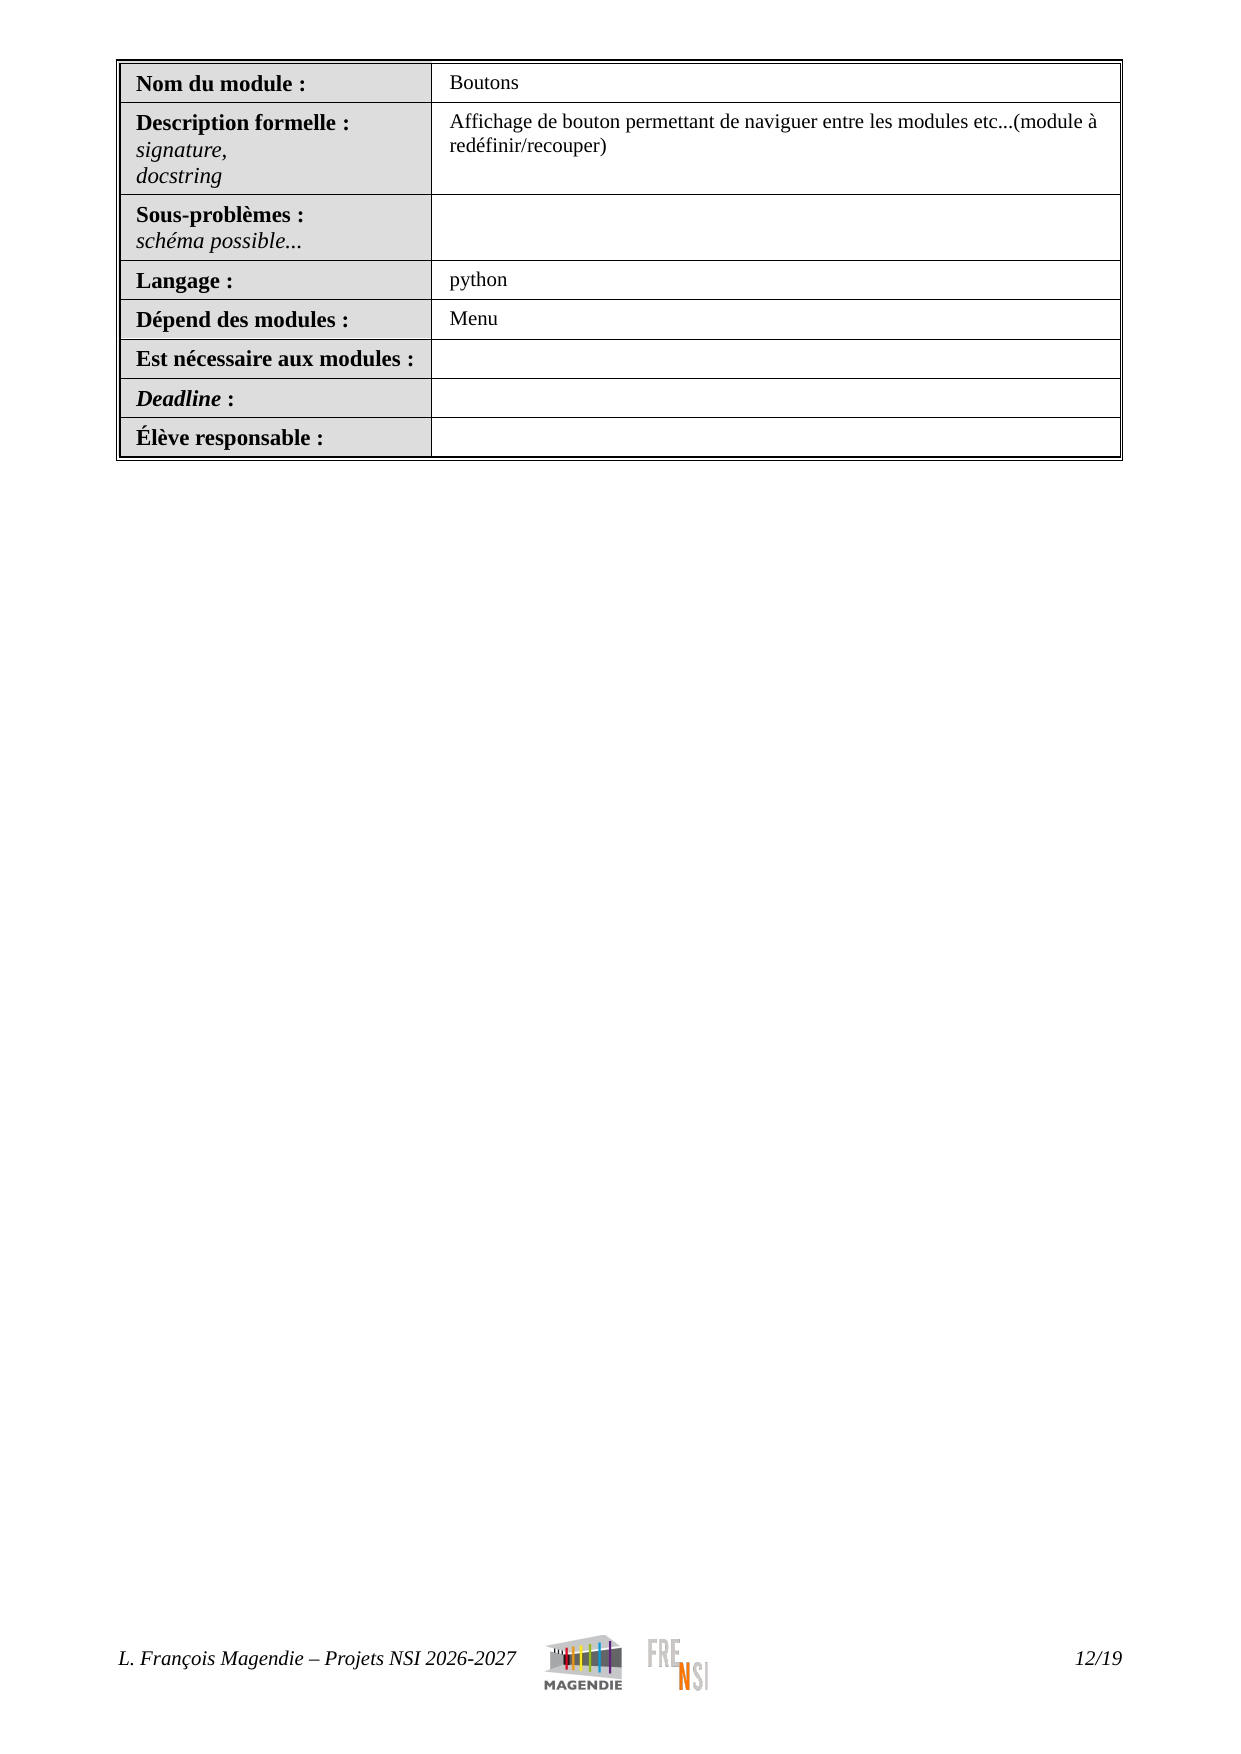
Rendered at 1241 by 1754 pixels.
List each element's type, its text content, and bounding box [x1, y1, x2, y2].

table_cell Affichage de bouton permettant de naviguer entre les modules etc...(module à redéfinir/recouper) [432, 103, 1120, 194]
table_cell [432, 340, 1120, 378]
table_cell [432, 379, 1120, 417]
picture [532, 1635, 633, 1695]
table_cell Description formelle : signature, docstring [121, 103, 431, 194]
table_cell [432, 418, 1120, 456]
picture [648, 1639, 708, 1691]
table_cell Dépend des modules : [121, 300, 431, 338]
table_cell Deadline : [121, 379, 431, 417]
table_cell python [432, 261, 1120, 299]
table_header Nom du module : [121, 64, 431, 102]
table_cell Est nécessaire aux modules : [121, 340, 431, 378]
table_cell Langage : [121, 261, 431, 299]
table_cell [432, 195, 1120, 260]
table_cell Élève responsable : [121, 418, 431, 456]
table_cell Menu [432, 300, 1120, 338]
table_cell Sous-problèmes : schéma possible... [121, 195, 431, 260]
table_header Boutons [432, 64, 1120, 102]
